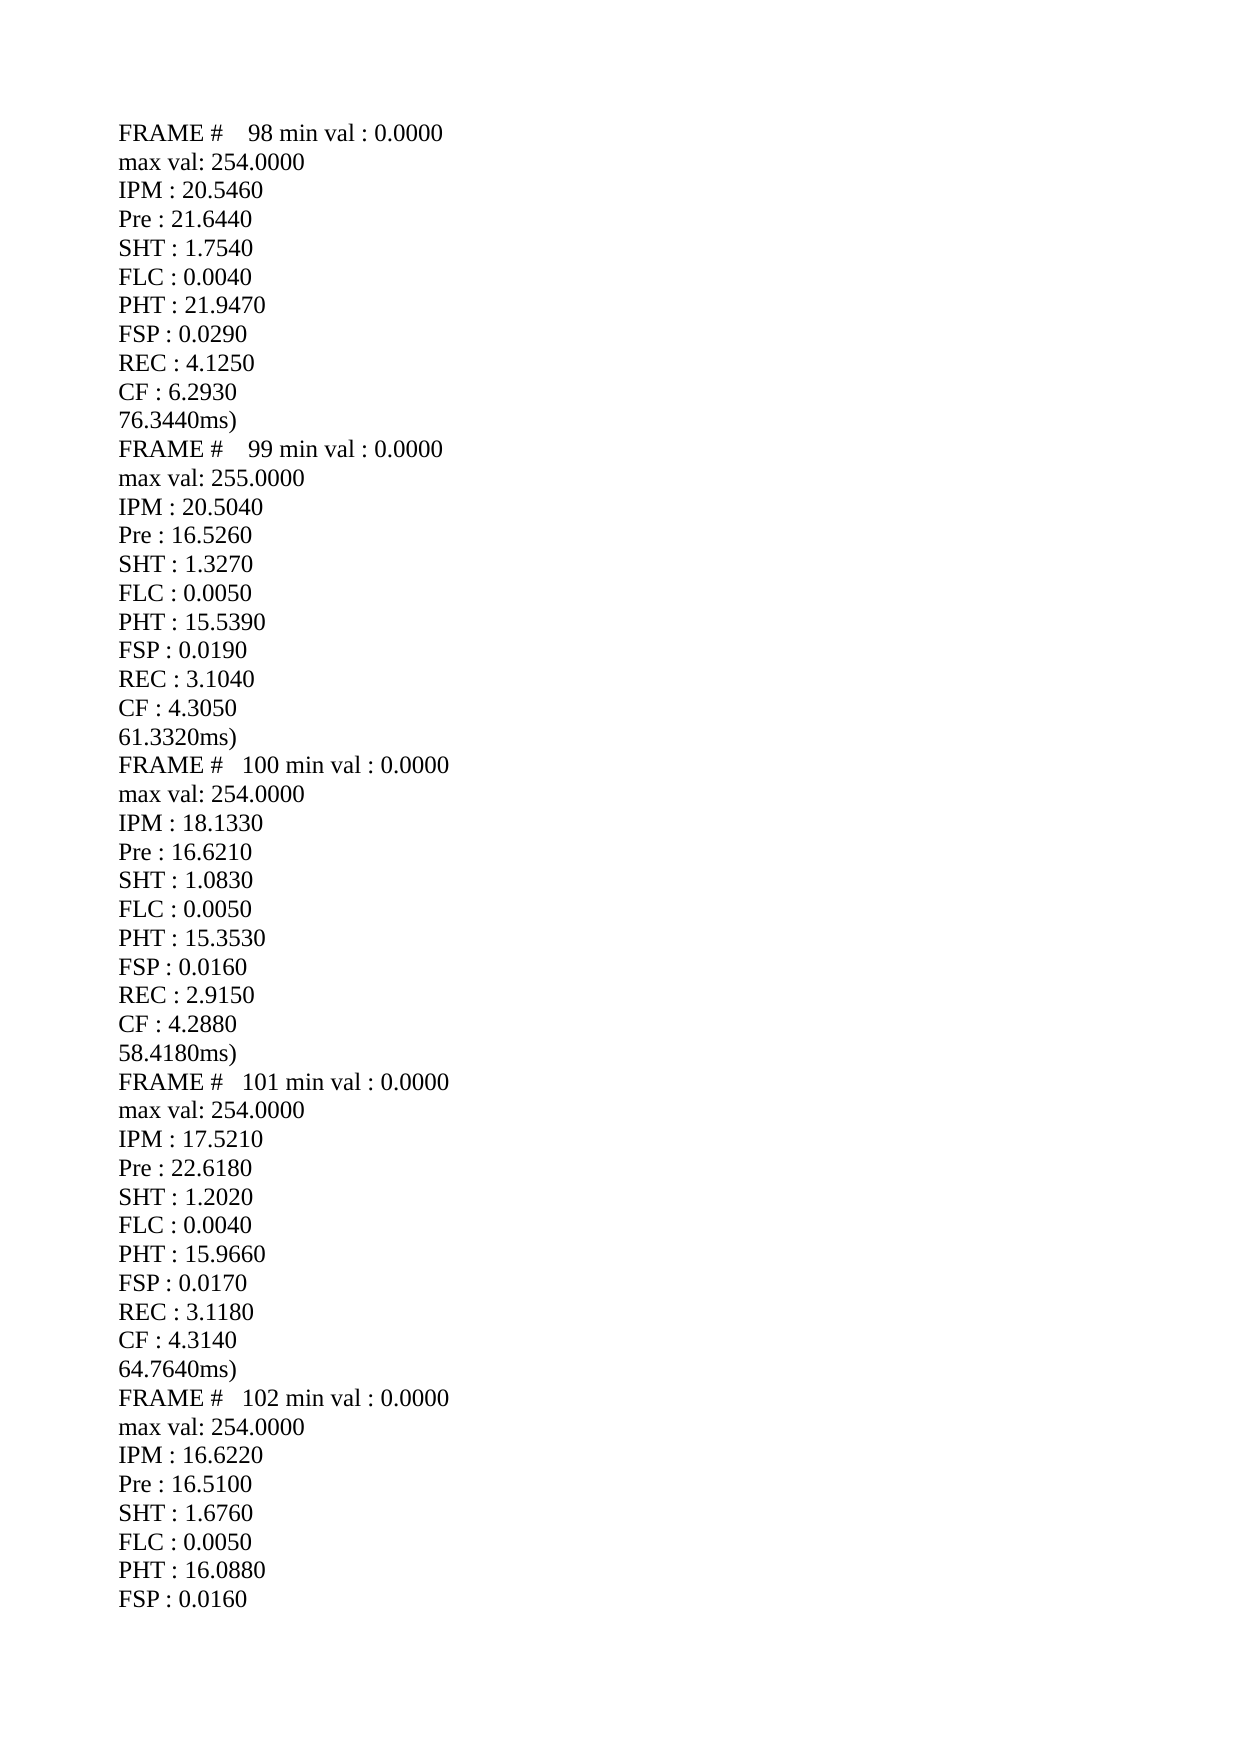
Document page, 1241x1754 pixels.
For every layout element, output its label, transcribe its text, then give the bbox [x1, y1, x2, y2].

text FLC : 0.0050 [118, 1527, 1122, 1556]
text FRAME # 102 min val : 0.0000 [118, 1383, 1122, 1412]
text 61.3320ms) [118, 722, 1122, 751]
text IPM : 18.1330 [118, 808, 1122, 837]
text max val: 254.0000 [118, 147, 1122, 176]
text PHT : 16.0880 [118, 1556, 1122, 1584]
text SHT : 1.2020 [118, 1182, 1122, 1211]
text FSP : 0.0160 [118, 952, 1122, 981]
text max val: 254.0000 [118, 779, 1122, 808]
text FRAME # 99 min val : 0.0000 [118, 434, 1122, 463]
text Pre : 21.6440 [118, 204, 1122, 233]
text REC : 3.1040 [118, 664, 1122, 693]
text IPM : 20.5460 [118, 176, 1122, 204]
text 76.3440ms) [118, 406, 1122, 434]
text SHT : 1.0830 [118, 866, 1122, 894]
text max val: 254.0000 [118, 1412, 1122, 1441]
text FLC : 0.0040 [118, 1211, 1122, 1239]
text FSP : 0.0160 [118, 1584, 1122, 1613]
text SHT : 1.6760 [118, 1498, 1122, 1527]
text CF : 4.3050 [118, 693, 1122, 722]
text max val: 254.0000 [118, 1096, 1122, 1124]
text 58.4180ms) [118, 1038, 1122, 1067]
text FSP : 0.0290 [118, 319, 1122, 348]
text FSP : 0.0170 [118, 1268, 1122, 1297]
text FLC : 0.0050 [118, 894, 1122, 923]
text IPM : 20.5040 [118, 492, 1122, 521]
text max val: 255.0000 [118, 463, 1122, 492]
text REC : 4.1250 [118, 348, 1122, 377]
text Pre : 22.6180 [118, 1153, 1122, 1182]
text Pre : 16.6210 [118, 837, 1122, 866]
text REC : 2.9150 [118, 981, 1122, 1009]
text FLC : 0.0050 [118, 578, 1122, 607]
text Pre : 16.5260 [118, 521, 1122, 549]
text FRAME # 101 min val : 0.0000 [118, 1067, 1122, 1096]
text PHT : 21.9470 [118, 291, 1122, 319]
text Pre : 16.5100 [118, 1469, 1122, 1498]
text FRAME # 100 min val : 0.0000 [118, 751, 1122, 779]
text CF : 4.2880 [118, 1009, 1122, 1038]
text PHT : 15.9660 [118, 1239, 1122, 1268]
text IPM : 16.6220 [118, 1441, 1122, 1469]
text FLC : 0.0040 [118, 262, 1122, 291]
text SHT : 1.3270 [118, 549, 1122, 578]
text FSP : 0.0190 [118, 636, 1122, 664]
text CF : 4.3140 [118, 1326, 1122, 1354]
text SHT : 1.7540 [118, 233, 1122, 262]
text FRAME # 98 min val : 0.0000 [118, 118, 1122, 147]
text 64.7640ms) [118, 1354, 1122, 1383]
text PHT : 15.5390 [118, 607, 1122, 636]
text REC : 3.1180 [118, 1297, 1122, 1326]
text PHT : 15.3530 [118, 923, 1122, 952]
text IPM : 17.5210 [118, 1124, 1122, 1153]
text CF : 6.2930 [118, 377, 1122, 406]
